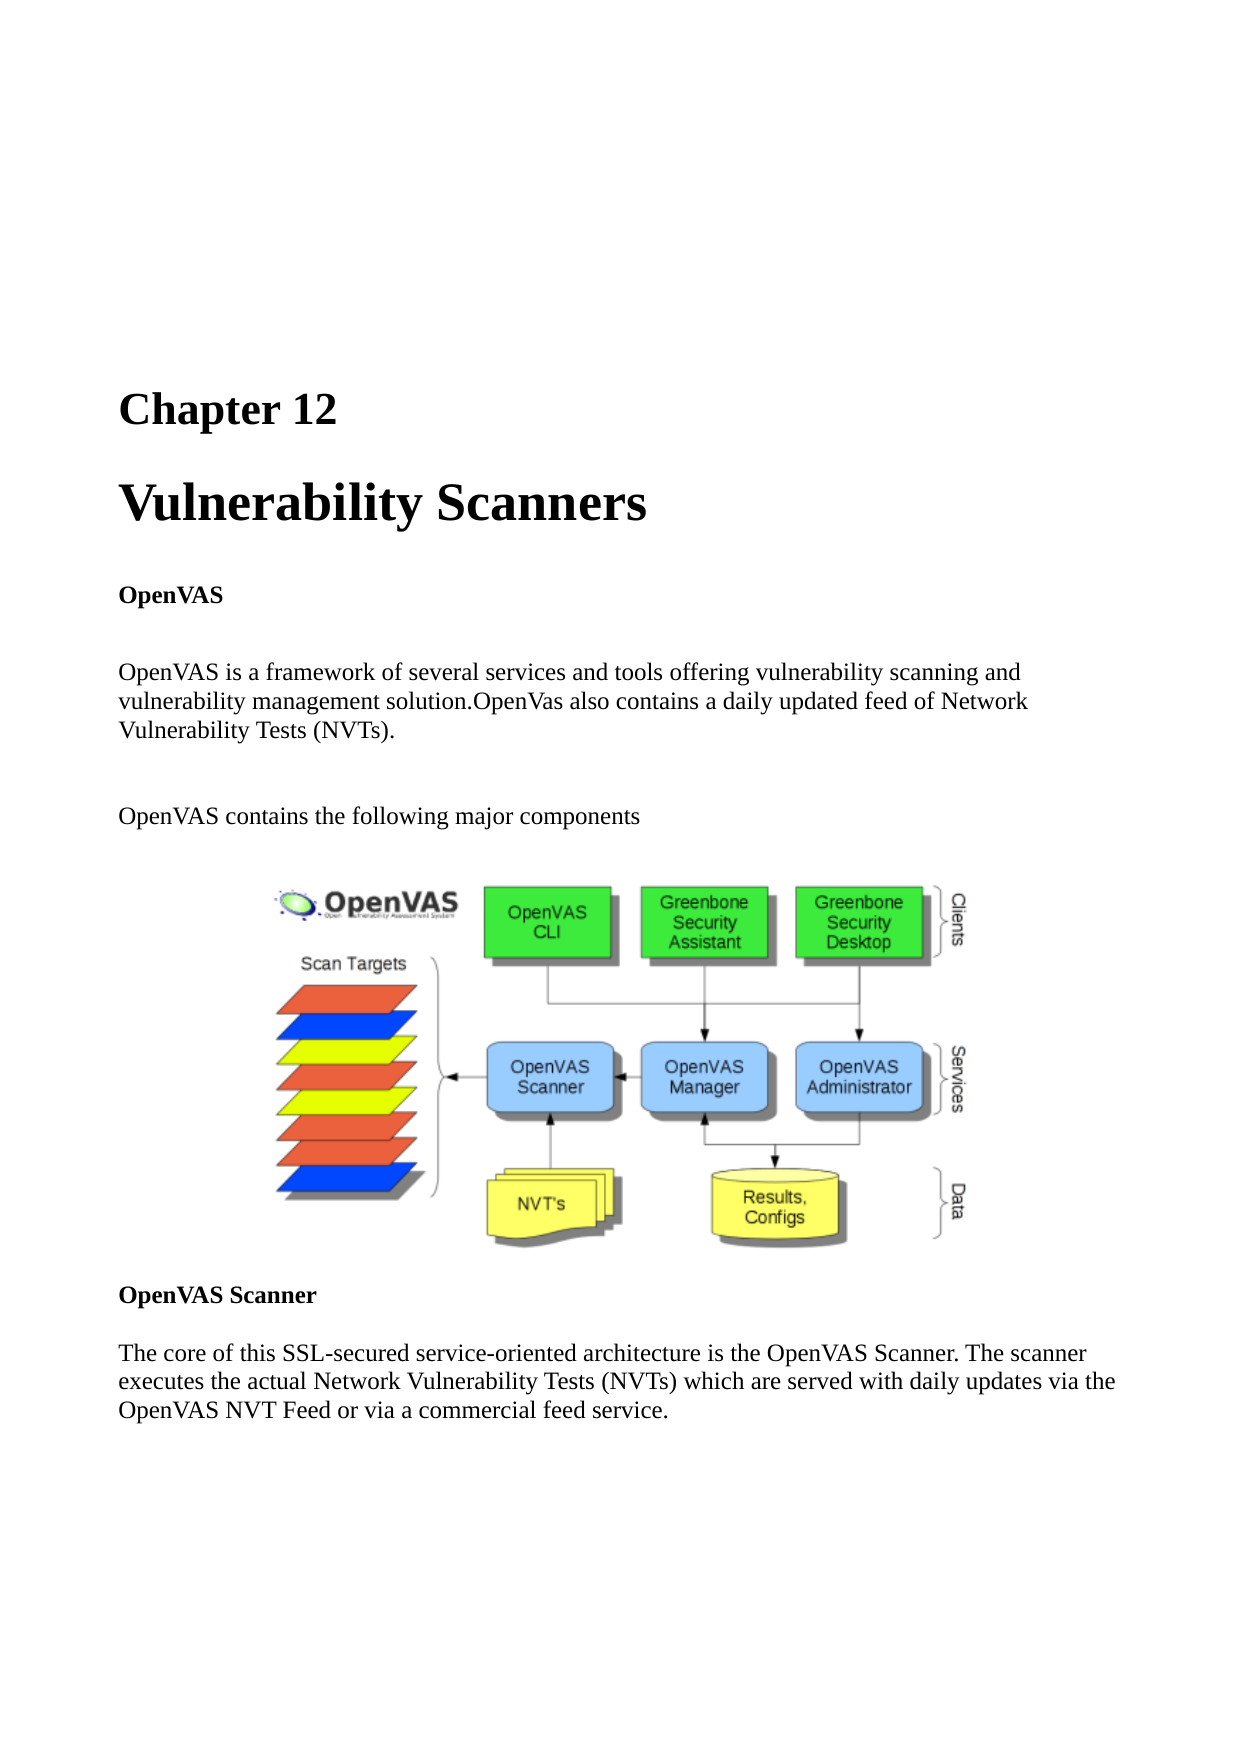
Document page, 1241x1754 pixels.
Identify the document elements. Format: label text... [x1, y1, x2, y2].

text OpenVAS Scanner [118, 1280, 1122, 1309]
text OpenVAS contains the following major components [118, 801, 1122, 830]
text Vulnerability Scanners [118, 470, 1122, 533]
text Chapter 12 [118, 382, 1122, 434]
text OpenVAS is a framework of several services and tools offering vulnerability scanning and vulnerability management solution.OpenVas also contains a daily updated feed of Network Vulnerability Tests (NVTs). [118, 657, 1122, 743]
picture [266, 877, 974, 1252]
text The core of this SSL-secured service-oriented architecture is the OpenVAS Scanner. The scanner executes the actual Network Vulnerability Tests (NVTs) which are served with daily updates via the OpenVAS NVT Feed or via a commercial feed service. [118, 1338, 1122, 1424]
text OpenVAS [118, 581, 1122, 609]
